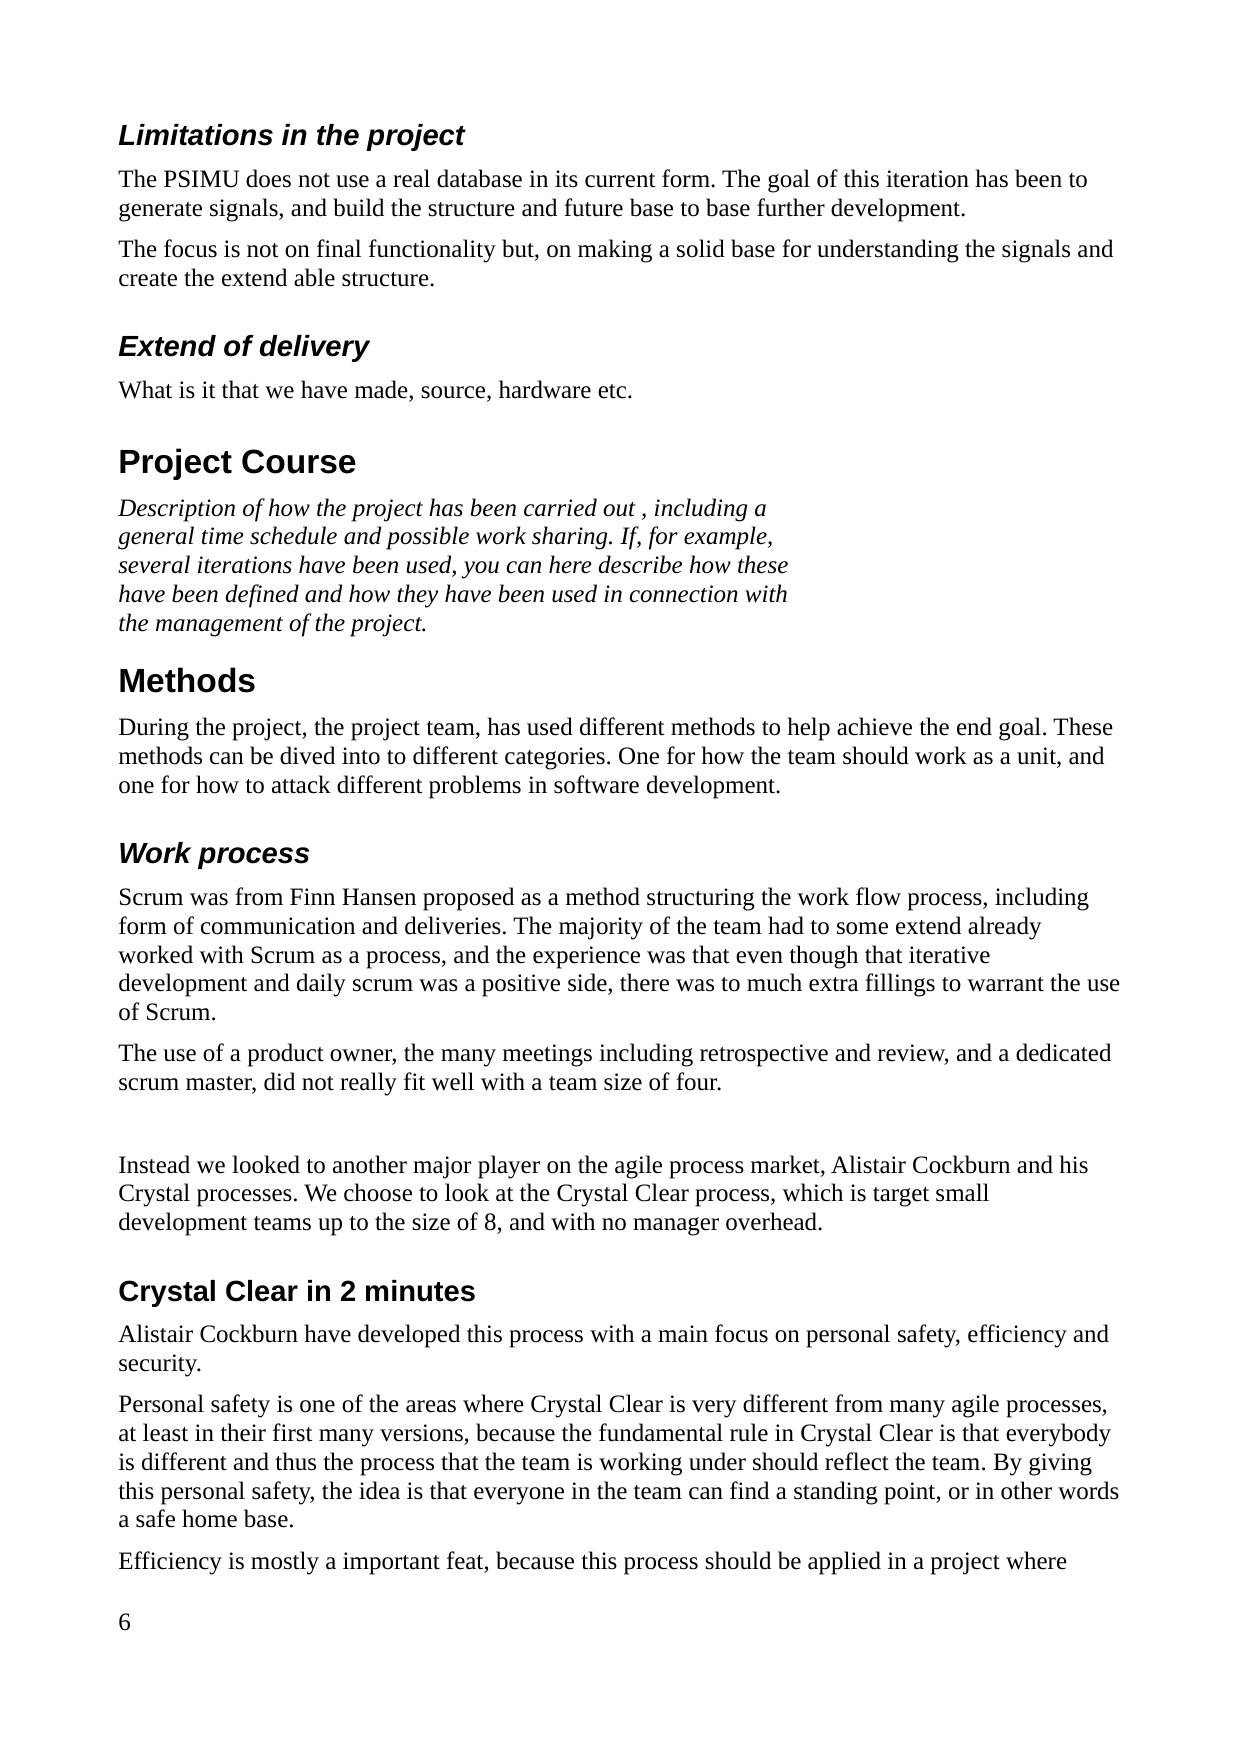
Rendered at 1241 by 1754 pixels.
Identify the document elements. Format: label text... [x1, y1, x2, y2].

text the management of the project. [118, 608, 1122, 636]
text Personal safety is one of the areas where Crystal Clear is very different from many agile processes, at least in their first many versions, because the fundamental rule in Crystal Clear is that everybody is different and thus the process that the team is working under should reflect the team. By giving this personal safety, the idea is that everyone in the team can find a standing point, or in other words a safe home base. [118, 1389, 1122, 1533]
text Description of how the project has been carried out , including a [118, 493, 1122, 521]
subtitle Crystal Clear in 2 minutes [118, 1273, 1122, 1307]
text general time schedule and possible work sharing. If, for example, [118, 521, 1122, 550]
subtitle Limitations in the project [118, 118, 1122, 152]
text Instead we looked to another major player on the agile process market, Alistair Cockburn and his Crystal processes. We choose to look at the Crystal Clear process, which is target small development teams up to the size of 8, and with no manager overhead. [118, 1150, 1122, 1236]
text During the project, the project team, has used different methods to help achieve the end goal. These methods can be dived into to different categories. One for how the team should work as a unit, and one for how to attack different problems in software development. [118, 712, 1122, 799]
text Alistair Cockburn have developed this process with a main focus on personal safety, efficiency and security. [118, 1319, 1122, 1377]
subtitle Project Course [118, 441, 1122, 480]
text The PSIMU does not use a real database in its current form. The goal of this iteration has been to generate signals, and build the structure and future base to base further development. [118, 164, 1122, 222]
text Scrum was from Finn Hansen proposed as a method structuring the work flow process, including form of communication and deliveries. The majority of the team had to some extend already worked with Scrum as a process, and the experience was that even though that iterative development and daily scrum was a positive side, there was to much extra fillings to warrant the use of Scrum. [118, 882, 1122, 1026]
subtitle Work process [118, 836, 1122, 870]
subtitle Methods [118, 661, 1122, 700]
text The use of a product owner, the many meetings including retrospective and review, and a dedicated scrum master, did not really fit well with a team size of four. [118, 1038, 1122, 1096]
text What is it that we have made, source, hardware etc. [118, 375, 1122, 404]
text The focus is not on final functionality but, on making a solid base for understanding the signals and create the extend able structure. [118, 234, 1122, 292]
text Efficiency is mostly a important feat, because this process should be applied in a project where [118, 1546, 1122, 1574]
subtitle Extend of delivery [118, 329, 1122, 363]
text several iterations have been used, you can here describe how these [118, 550, 1122, 579]
text have been defined and how they have been used in connection with [118, 579, 1122, 608]
